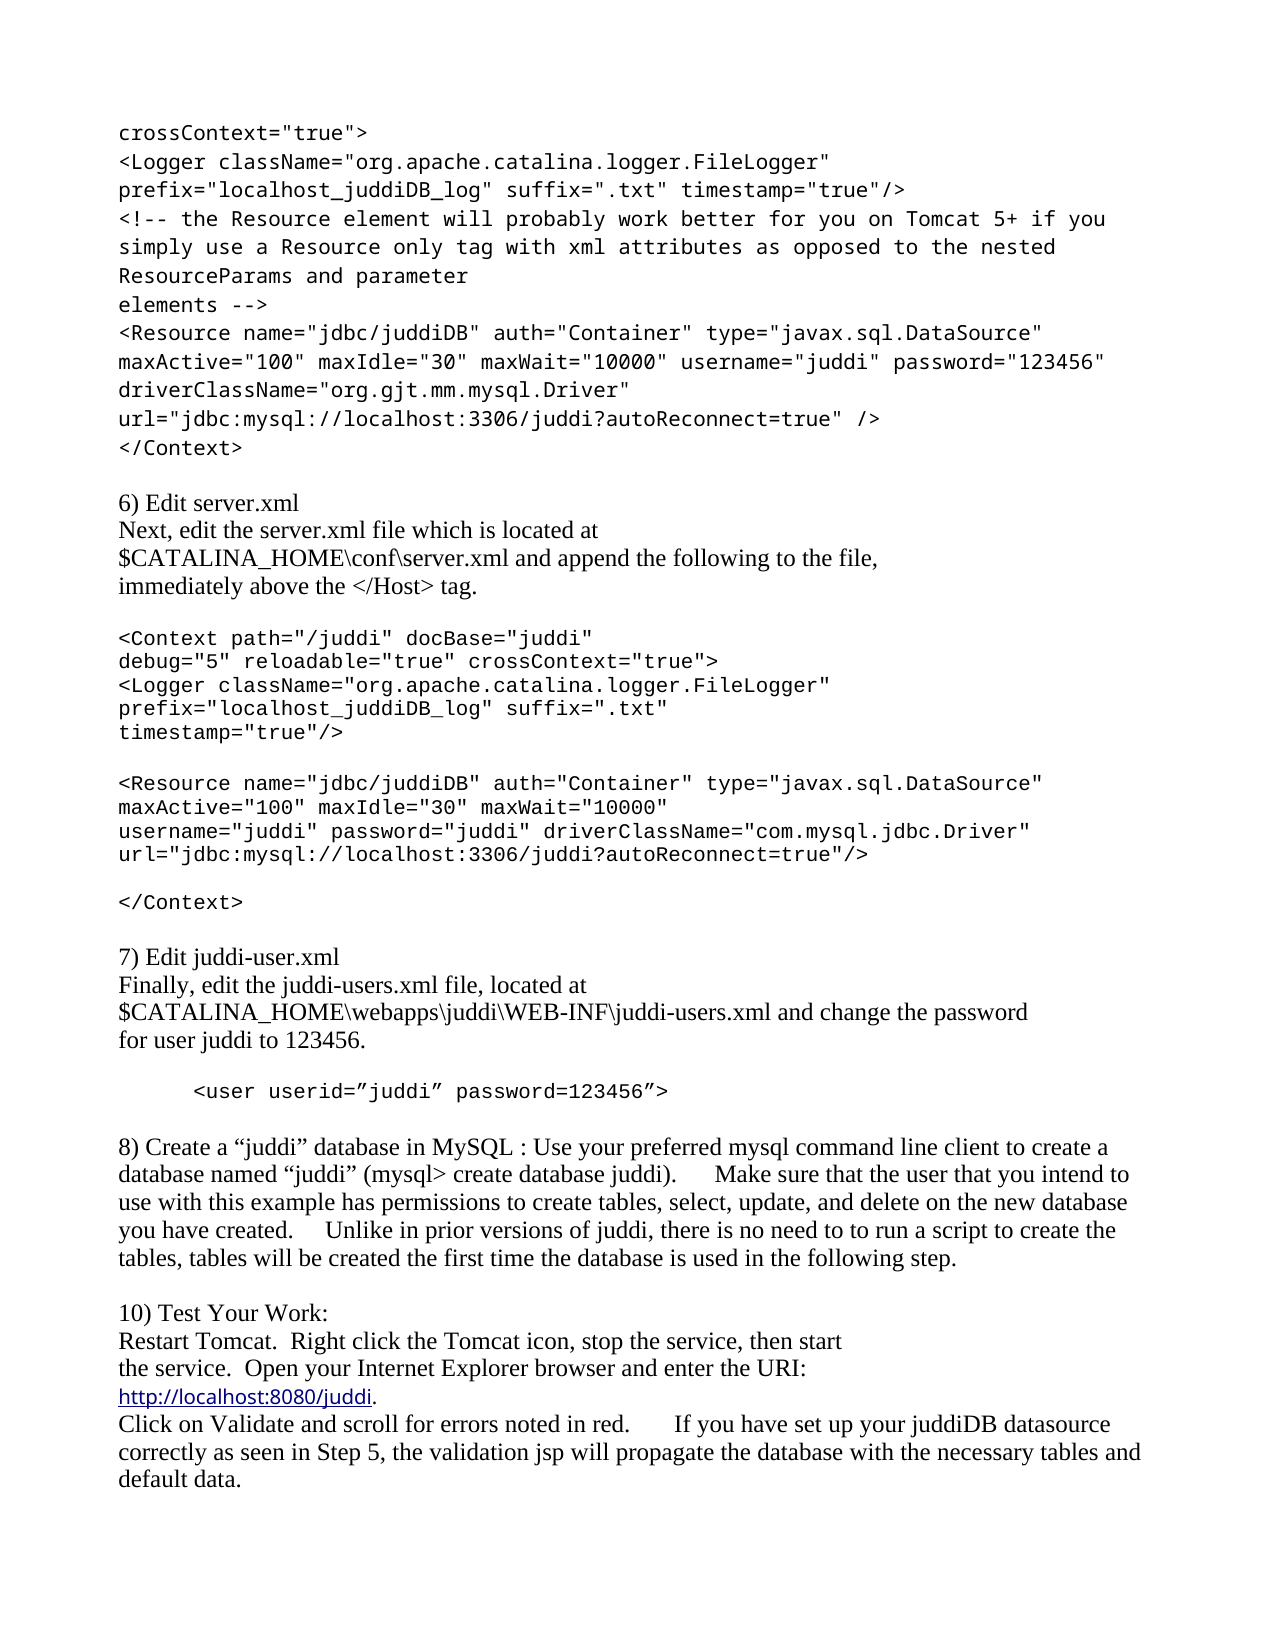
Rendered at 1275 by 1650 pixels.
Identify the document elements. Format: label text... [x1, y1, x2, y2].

text Restart Tomcat. Right click the Tomcat icon, stop the service, then start [118, 1327, 1157, 1354]
text driverClassName="org.gjt.mm.mysql.Driver" [118, 375, 1157, 404]
text <!-- the Resource element will probably work better for you on Tomcat 5+ if you [118, 204, 1157, 232]
text for user juddi to 123456. [118, 1026, 1157, 1054]
text debug="5" reloadable="true" crossContext="true"> [118, 651, 1157, 675]
text maxActive="100" maxIdle="30" maxWait="10000" username="juddi" password="123456" [118, 347, 1157, 375]
text prefix="localhost_juddiDB_log" suffix=".txt" timestamp="true"/> [118, 175, 1157, 204]
text url="jdbc:mysql://localhost:3306/juddi?autoReconnect=true"/> [118, 844, 1157, 868]
text 7) Edit juddi-user.xml [118, 943, 1157, 971]
text username="juddi" password="juddi" driverClassName="com.mysql.jdbc.Driver" [118, 821, 1157, 844]
text crossContext="true"> [118, 118, 1157, 147]
text timestamp="true"/> [118, 722, 1157, 746]
text <Logger className="org.apache.catalina.logger.FileLogger" [118, 147, 1157, 175]
text Click on Validate and scroll for errors noted in red. If you have set up your juddiDB datasource correctly as seen in Step 5, the validation jsp will propagate the database with the necessary tables and default data. [118, 1410, 1157, 1493]
text <Resource name="jdbc/juddiDB" auth="Container" type="javax.sql.DataSource" [118, 318, 1157, 347]
text <Context path="/juddi" docBase="juddi" [118, 627, 1157, 651]
text </Context> [118, 432, 1157, 461]
text 6) Edit server.xml [118, 489, 1157, 517]
text maxActive="100" maxIdle="30" maxWait="10000" [118, 797, 1157, 821]
text <Resource name="jdbc/juddiDB" auth="Container" type="javax.sql.DataSource" [118, 773, 1157, 797]
text elements --> [118, 290, 1157, 318]
text $CATALINA_HOME\conf\server.xml and append the following to the file, [118, 544, 1157, 572]
text ResourceParams and parameter [118, 261, 1157, 290]
text Next, edit the server.xml file which is located at [118, 517, 1157, 544]
text <Logger className="org.apache.catalina.logger.FileLogger" [118, 675, 1157, 698]
text 8) Create a “juddi” database in MySQL : Use your preferred mysql command line client to create a database named “juddi” (mysql> create database juddi). Make sure that the user that you intend to use with this example has permissions to create tables, select, update, and delete on the new database you have created. Unlike in prior versions of juddi, there is no need to to run a script to create the tables, tables will be created the first time the database is used in the following step. [118, 1133, 1157, 1271]
text prefix="localhost_juddiDB_log" suffix=".txt" [118, 698, 1157, 722]
text $CATALINA_HOME\webapps\juddi\WEB-INF\juddi-users.xml and change the password [118, 998, 1157, 1026]
text 10) Test Your Work: [118, 1299, 1157, 1327]
text the service. Open your Internet Explorer browser and enter the URI: [118, 1354, 1157, 1382]
list <user userid=”juddi” password=123456”> [156, 1082, 1157, 1105]
text simply use a Resource only tag with xml attributes as opposed to the nested [118, 232, 1157, 261]
text url="jdbc:mysql://localhost:3306/juddi?autoReconnect=true" /> [118, 404, 1157, 432]
text http://localhost:8080/juddi. [118, 1382, 1157, 1410]
text immediately above the </Host> tag. [118, 572, 1157, 600]
text Finally, edit the juddi-users.xml file, located at [118, 971, 1157, 998]
text </Context> [118, 892, 1157, 915]
